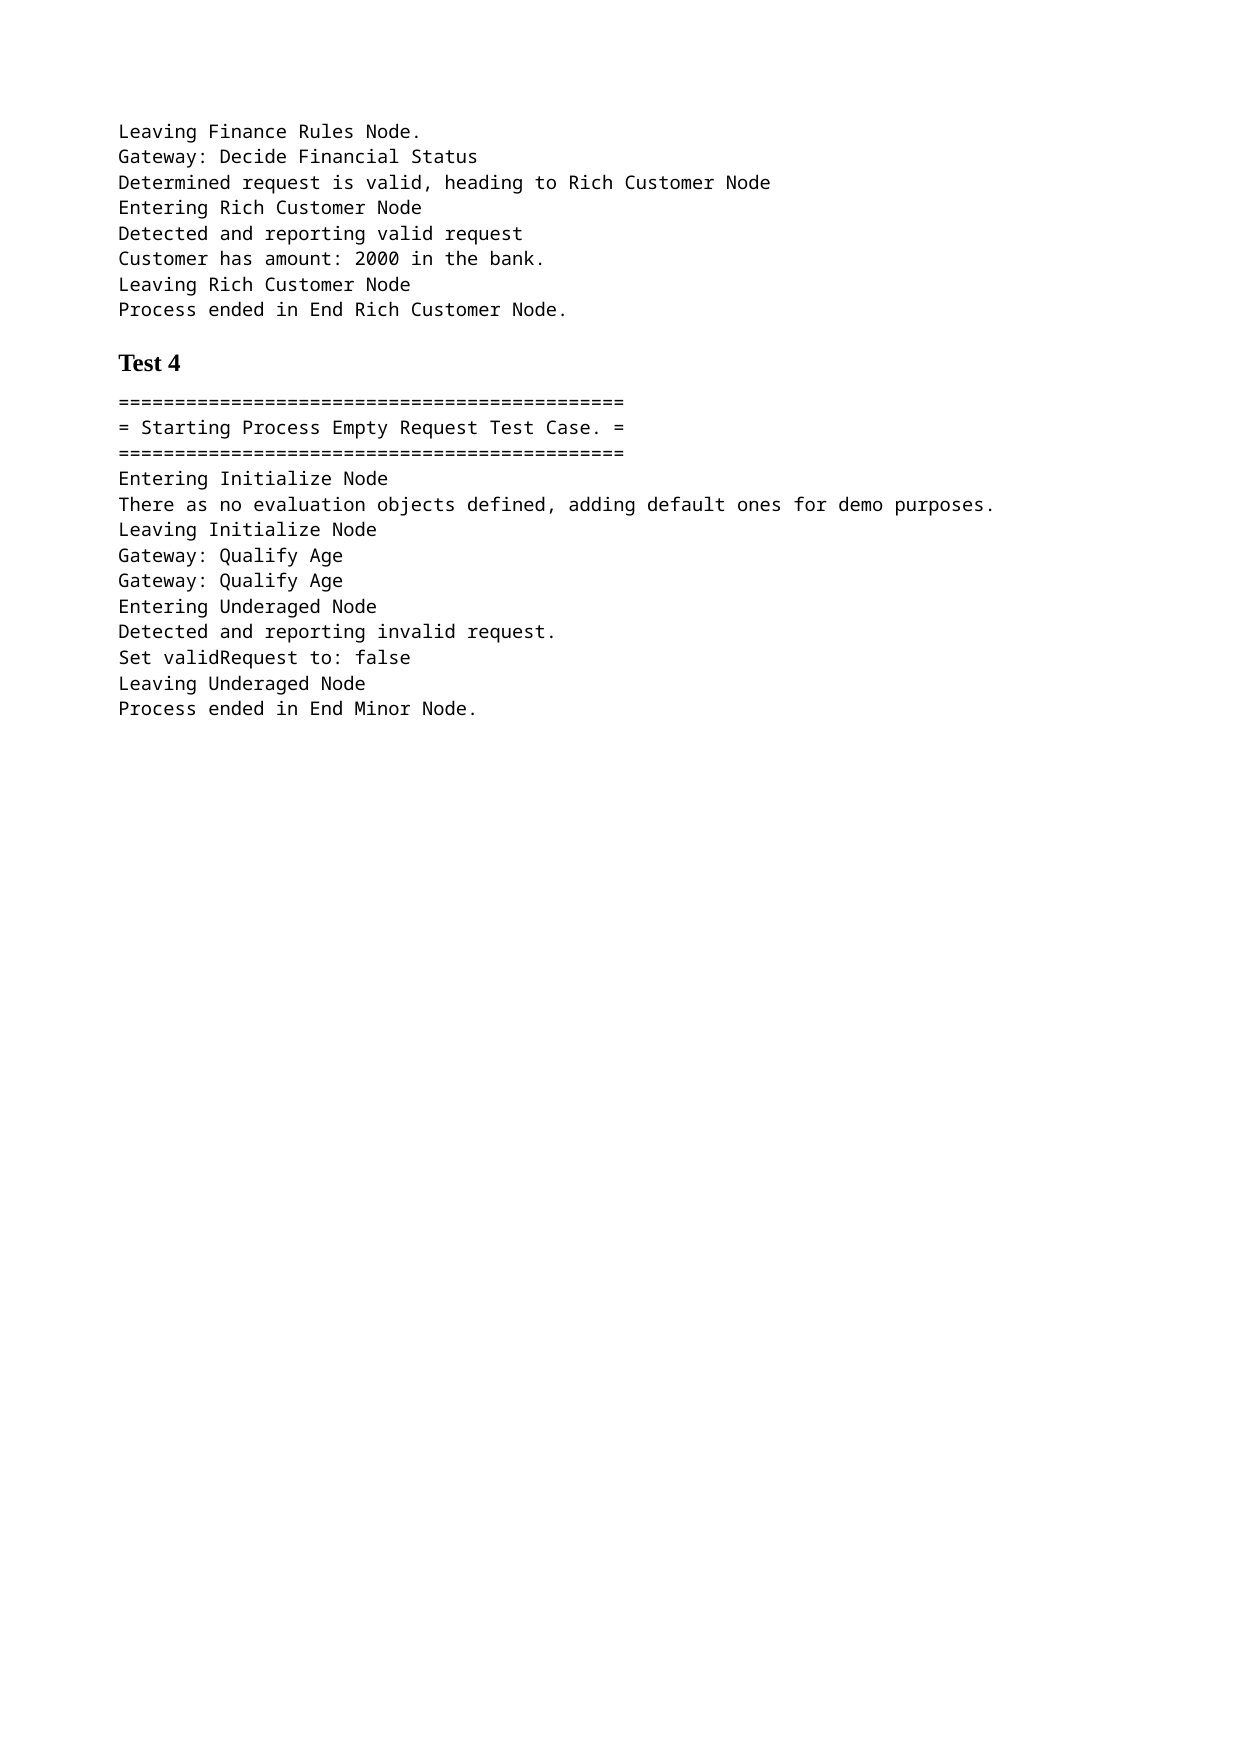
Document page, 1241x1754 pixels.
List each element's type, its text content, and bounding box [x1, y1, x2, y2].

text Set validRequest to: false [118, 644, 1122, 670]
text Gateway: Qualify Age [118, 568, 1122, 593]
text ============================================= [118, 440, 1122, 466]
text Gateway: Decide Financial Status [118, 144, 1122, 169]
text Process ended in End Rich Customer Node. [118, 297, 1122, 322]
text Leaving Underaged Node [118, 670, 1122, 695]
text Detected and reporting invalid request. [118, 619, 1122, 644]
text Detected and reporting valid request [118, 220, 1122, 246]
text There as no evaluation objects defined, adding default ones for demo purposes. [118, 491, 1122, 517]
text Entering Rich Customer Node [118, 195, 1122, 220]
text Process ended in End Minor Node. [118, 695, 1122, 721]
text Entering Underaged Node [118, 593, 1122, 619]
text Test 4 [118, 348, 1122, 377]
text ============================================= [118, 389, 1122, 414]
text = Starting Process Empty Request Test Case. = [118, 414, 1122, 440]
text Entering Initialize Node [118, 466, 1122, 491]
text Customer has amount: 2000 in the bank. [118, 246, 1122, 271]
text Leaving Rich Customer Node [118, 271, 1122, 297]
text Leaving Finance Rules Node. [118, 118, 1122, 144]
text Determined request is valid, heading to Rich Customer Node [118, 169, 1122, 195]
text Leaving Initialize Node [118, 517, 1122, 542]
text Gateway: Qualify Age [118, 542, 1122, 568]
